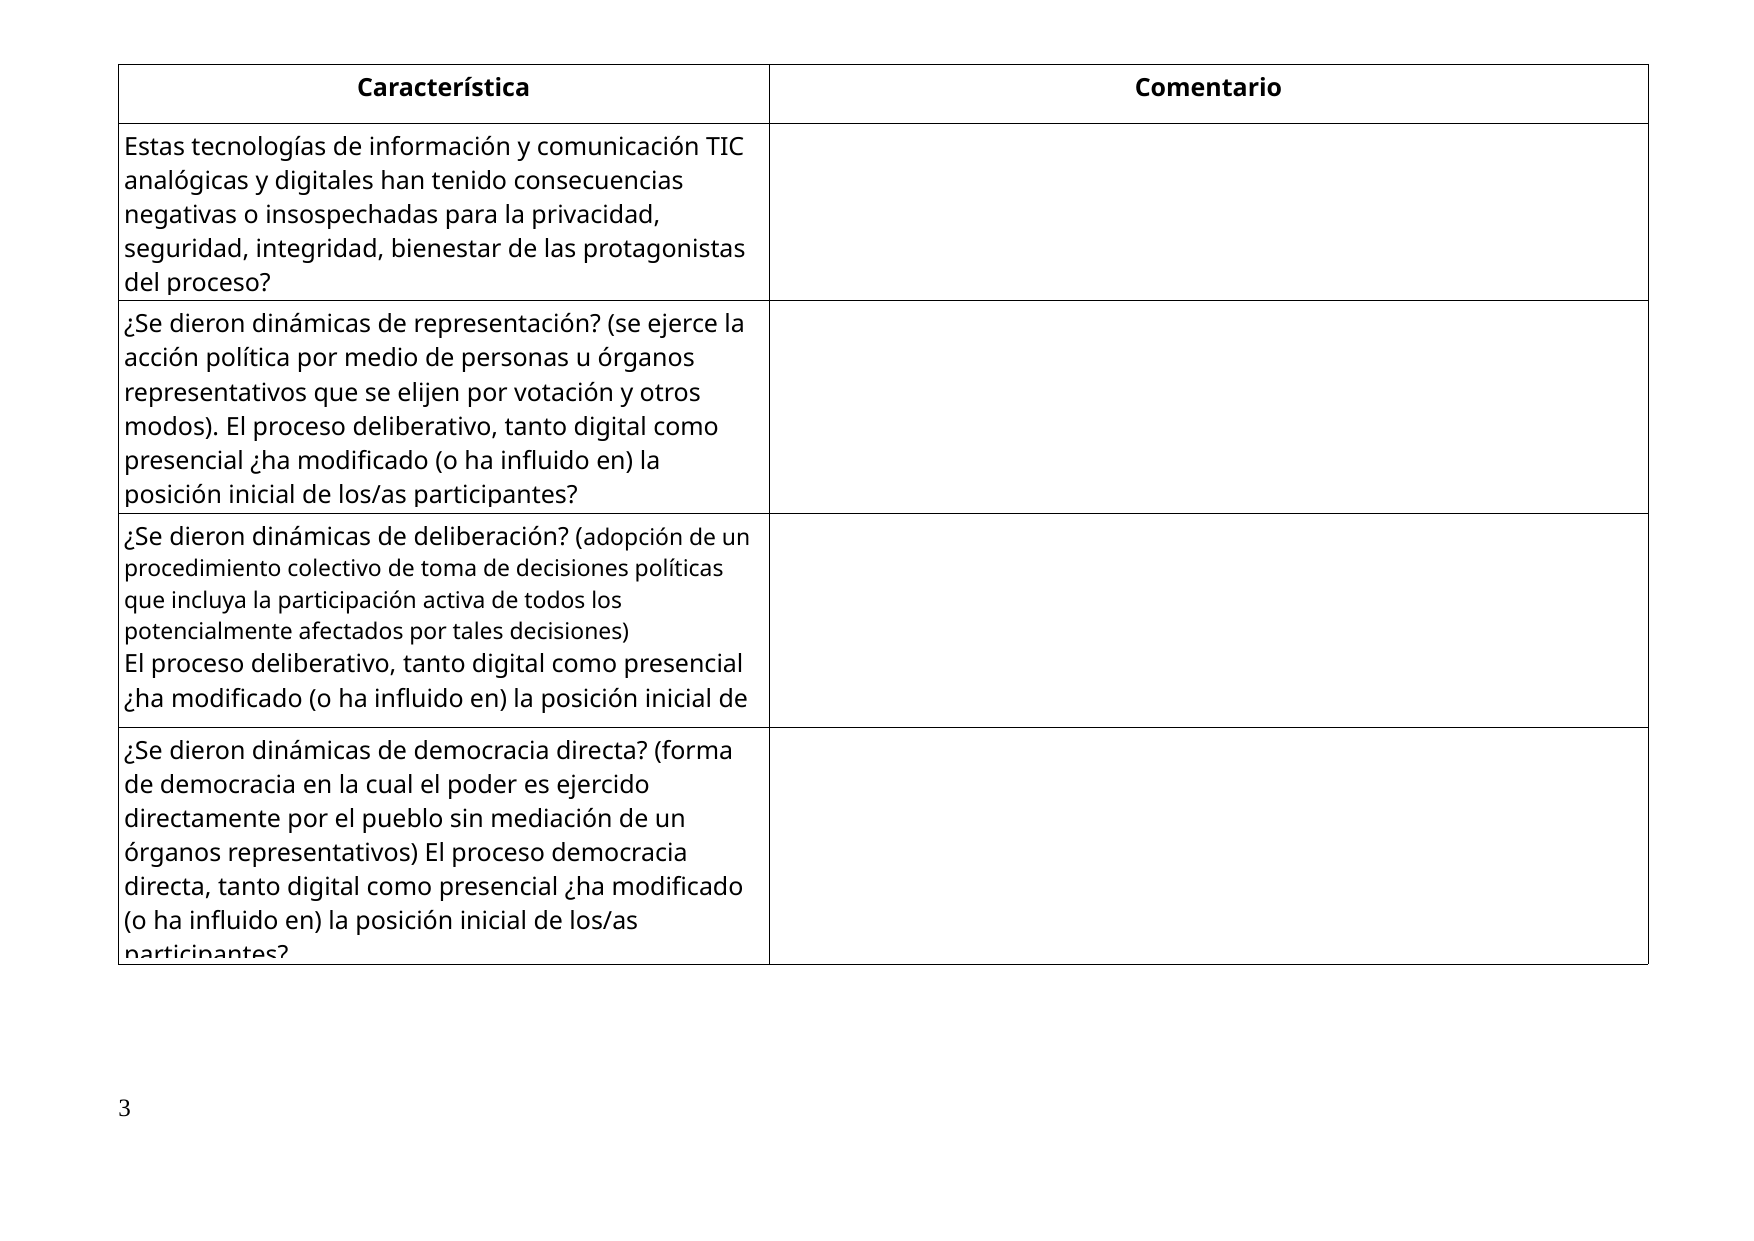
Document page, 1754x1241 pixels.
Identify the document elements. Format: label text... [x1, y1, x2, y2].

table_cell ¿Se dieron dinámicas de democracia directa? (forma de democracia en la cual el poder es ejercido directamente por el pueblo sin mediación de un órganos representativos) El proceso democracia directa, tanto digital como presencial ¿ha modificado (o ha influido en) la posición inicial de los/as participantes? [119, 728, 769, 964]
table_cell Estas tecnologías de información y comunicación TIC analógicas y digitales han tenido consecuencias negativas o insospechadas para la privacidad, seguridad, integridad, bienestar de las protagonistas del proceso? [119, 124, 769, 300]
table_cell [770, 301, 1648, 512]
table_cell ¿Se dieron dinámicas de deliberación? (adopción de un procedimiento colectivo de toma de decisiones políticas que incluya la participación activa de todos los potencialmente afectados por tales decisiones) El proceso deliberativo, tanto digital como presencial ¿ha modificado (o ha influido en) la posición inicial de los/as participantes? [119, 514, 769, 727]
table_header Característica [119, 65, 769, 123]
table_header Comentario [770, 65, 1648, 123]
table_cell [770, 514, 1648, 727]
table_cell [770, 124, 1648, 300]
table_cell [770, 728, 1648, 964]
table_cell ¿Se dieron dinámicas de representación? (se ejerce la acción política por medio de personas u órganos representativos que se elijen por votación y otros modos). El proceso deliberativo, tanto digital como presencial ¿ha modificado (o ha influido en) la posición inicial de los/as participantes? [119, 301, 769, 512]
